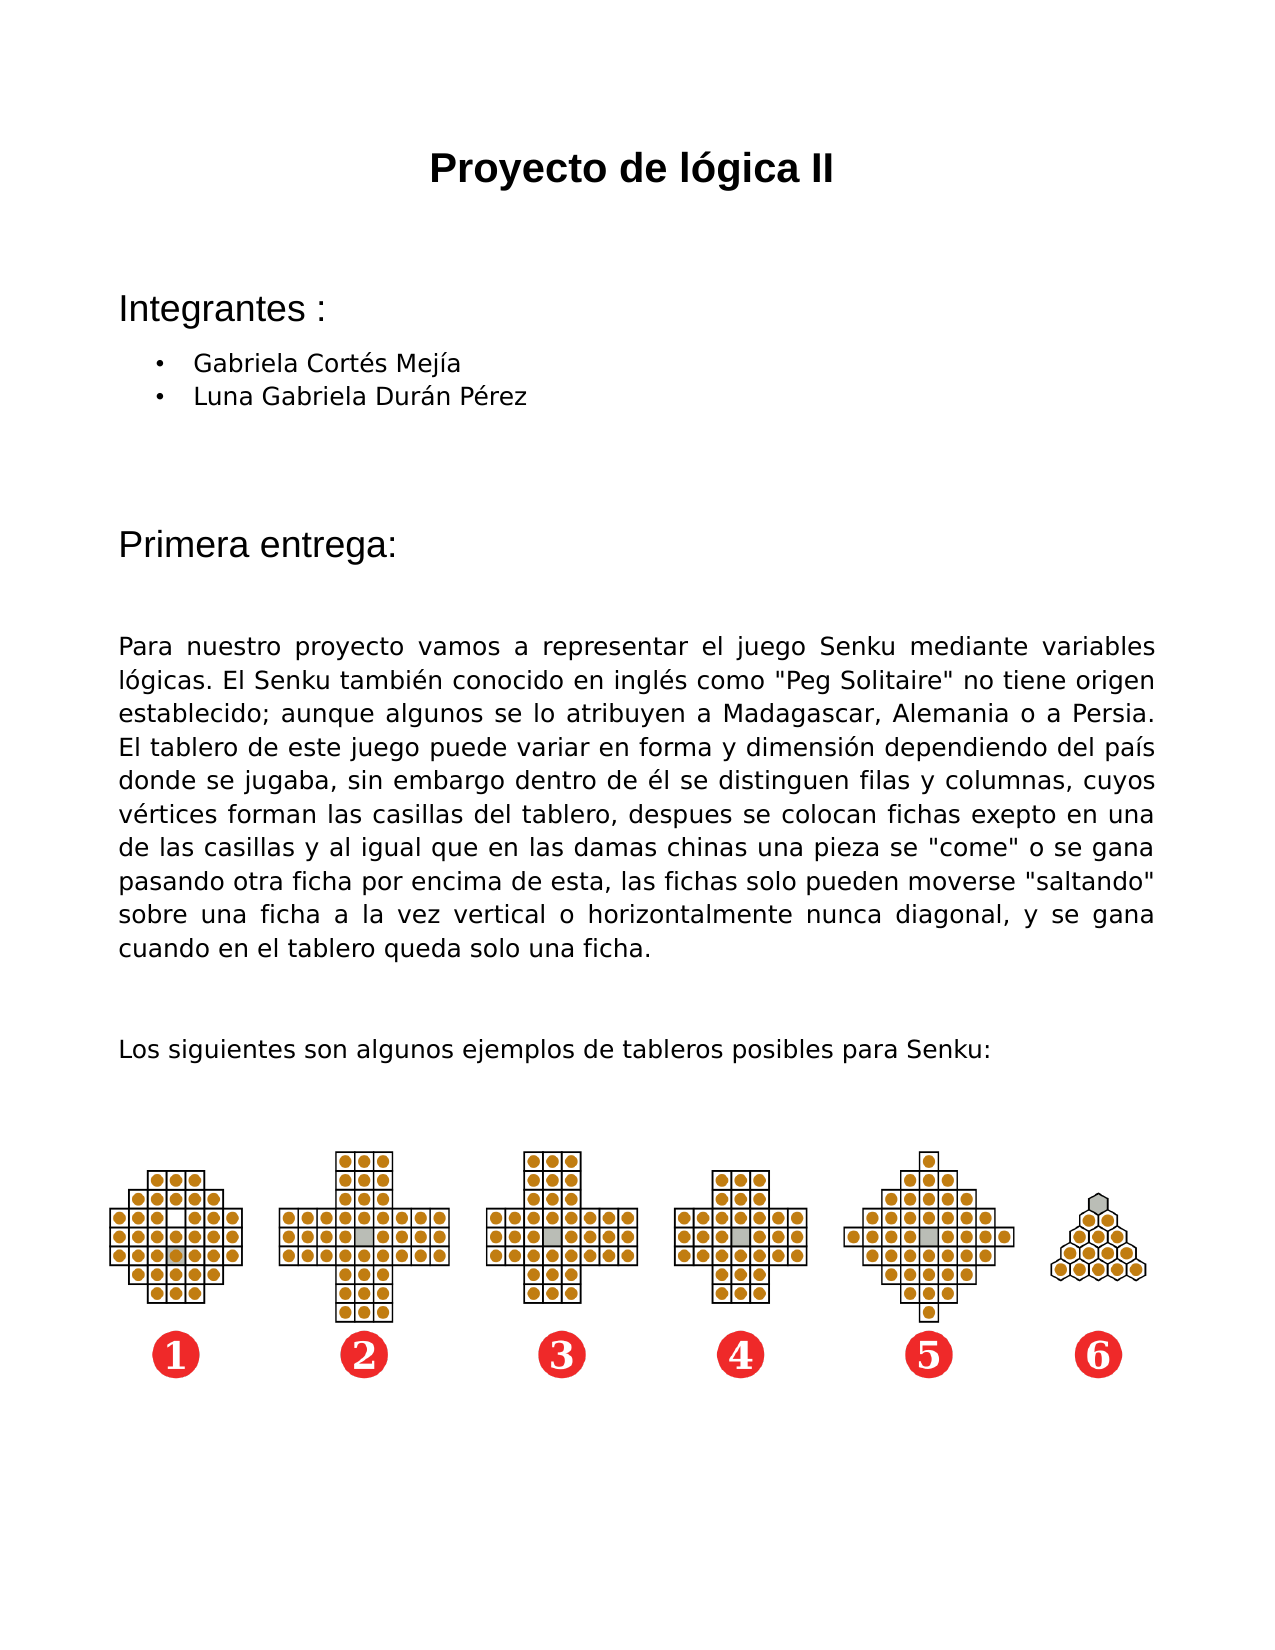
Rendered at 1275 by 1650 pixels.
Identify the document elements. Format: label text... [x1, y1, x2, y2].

list Luna Gabriela Durán Pérez [156, 382, 1157, 411]
list Gabriela Cortés Mejía [156, 349, 1157, 378]
picture [91, 1133, 1164, 1397]
text Para nuestro proyecto vamos a representar el juego Senku mediante variables lógicas. El Senku también conocido en inglés como "Peg Solitaire" no tiene origen establecido; aunque algunos se lo atribuyen a Madagascar, Alemania o a Persia. El tablero de este juego puede variar en forma y dimensión dependiendo del país donde se jugaba, sin embargo dentro de él se distinguen filas y columnas, cuyos vértices forman las casillas del tablero, despues se colocan fichas exepto en una de las casillas y al igual que en las damas chinas una pieza se "come" o se gana pasando otra ficha por encima de esta, las fichas solo pueden moverse "saltando" sobre una ficha a la vez vertical o horizontalmente nunca diagonal, y se gana cuando en el tablero queda solo una ficha. [118, 632, 1157, 963]
subtitle Integrantes : [118, 287, 1157, 330]
text Los siguientes son algunos ejemplos de tableros posibles para Senku: [118, 1035, 1157, 1064]
title Proyecto de lógica II [118, 143, 1157, 191]
subtitle Primera entrega: [118, 523, 1157, 566]
